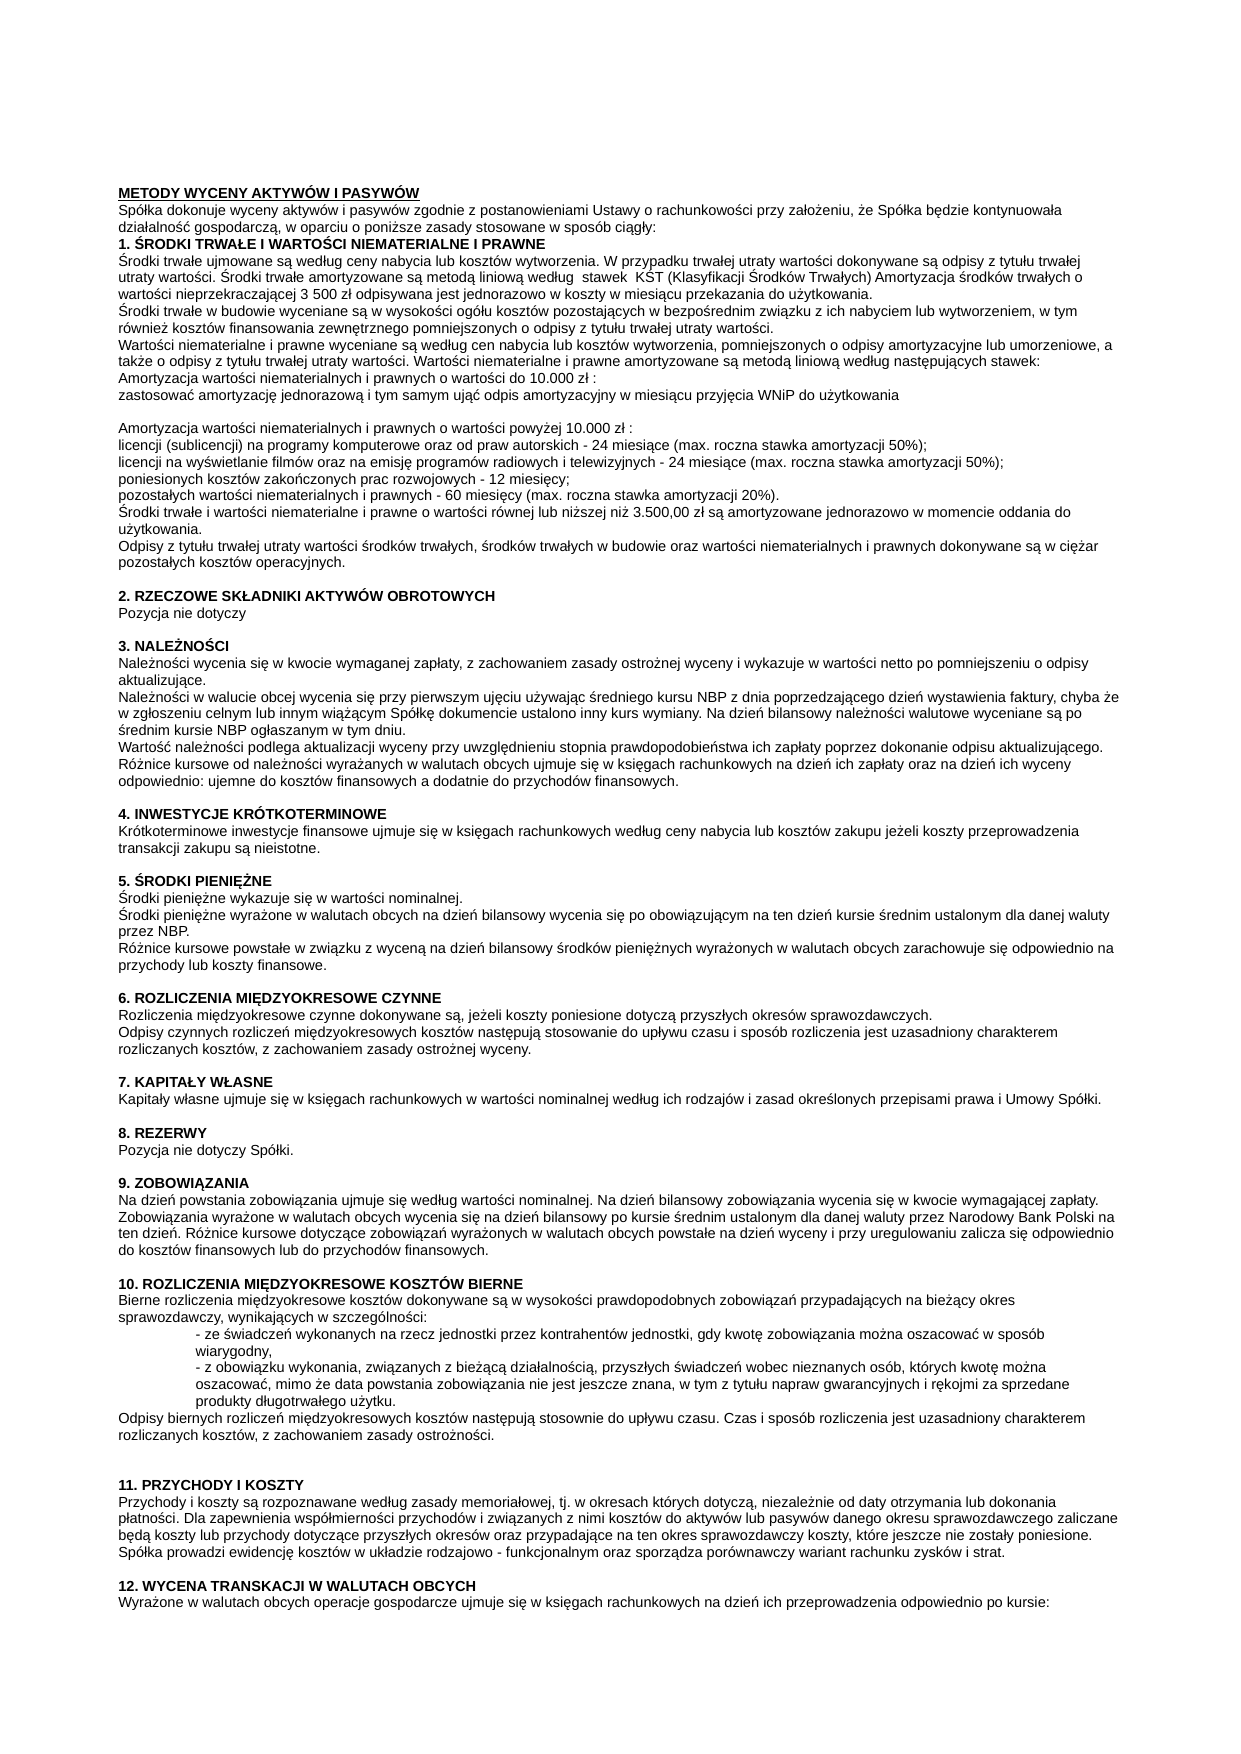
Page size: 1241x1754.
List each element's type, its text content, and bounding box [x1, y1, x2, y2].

text Zobowiązania wyrażone w walutach obcych wycenia się na dzień bilansowy po kursie średnim ustalonym dla danej waluty przez Narodowy Bank Polski na ten dzień. Różnice kursowe dotyczące zobowiązań wyrażonych w walutach obcych powstałe na dzień wyceny i przy uregulowaniu zalicza się odpowiednio do kosztów finansowych lub do przychodów finansowych. [118, 1208, 1122, 1258]
text 7. KAPITAŁY WŁASNE [118, 1074, 1122, 1091]
text poniesionych kosztów zakończonych prac rozwojowych - 12 miesięcy; [118, 470, 1122, 487]
text Kapitały własne ujmuje się w księgach rachunkowych w wartości nominalnej według ich rodzajów i zasad określonych przepisami prawa i Umowy Spółki. [118, 1091, 1122, 1108]
text Wartość należności podlega aktualizacji wyceny przy uwzględnieniu stopnia prawdopodobieństwa ich zapłaty poprzez dokonanie odpisu aktualizującego. [118, 739, 1122, 755]
text Odpisy czynnych rozliczeń międzyokresowych kosztów następują stosowanie do upływu czasu i sposób rozliczenia jest uzasadniony charakterem rozliczanych kosztów, z zachowaniem zasady ostrożnej wyceny. [118, 1024, 1122, 1057]
text Należności wycenia się w kwocie wymaganej zapłaty, z zachowaniem zasady ostrożnej wyceny i wykazuje w wartości netto po pomniejszeniu o odpisy aktualizujące. [118, 655, 1122, 688]
text Amortyzacja wartości niematerialnych i prawnych o wartości do 10.000 zł : [118, 370, 1122, 386]
text 6. ROZLICZENIA MIĘDZYOKRESOWE CZYNNE [118, 990, 1122, 1007]
text Krótkoterminowe inwestycje finansowe ujmuje się w księgach rachunkowych według ceny nabycia lub kosztów zakupu jeżeli koszty przeprowadzenia transakcji zakupu są nieistotne. [118, 822, 1122, 856]
text Wartości niematerialne i prawne wyceniane są według cen nabycia lub kosztów wytworzenia, pomniejszonych o odpisy amortyzacyjne lub umorzeniowe, a także o odpisy z tytułu trwałej utraty wartości. Wartości niematerialne i prawne amortyzowane są metodą liniową według następujących stawek: [118, 336, 1122, 370]
text licencji (sublicencji) na programy komputerowe oraz od praw autorskich - 24 miesiące (max. roczna stawka amortyzacji 50%); [118, 437, 1122, 453]
text pozostałych wartości niematerialnych i prawnych - 60 miesięcy (max. roczna stawka amortyzacji 20%). [118, 487, 1122, 504]
text Różnice kursowe powstałe w związku z wyceną na dzień bilansowy środków pieniężnych wyrażonych w walutach obcych zarachowuje się odpowiednio na przychody lub koszty finansowe. [118, 940, 1122, 973]
text 5. ŚRODKI PIENIĘŻNE [118, 873, 1122, 889]
text Pozycja nie dotyczy Spółki. [118, 1141, 1122, 1158]
text METODY WYCENY AKTYWÓW I PASYWÓW [118, 185, 1122, 202]
text Środki trwałe w budowie wyceniane są w wysokości ogółu kosztów pozostających w bezpośrednim związku z ich nabyciem lub wytworzeniem, w tym również kosztów finansowania zewnętrznego pomniejszonych o odpisy z tytułu trwałej utraty wartości. [118, 303, 1122, 336]
text 9. ZOBOWIĄZANIA [118, 1175, 1122, 1191]
text 12. WYCENA TRANSKACJI W WALUTACH OBCYCH [118, 1577, 1122, 1594]
text Spółka prowadzi ewidencję kosztów w układzie rodzajowo - funkcjonalnym oraz sporządza porównawczy wariant rachunku zysków i strat. [118, 1544, 1122, 1560]
text Odpisy z tytułu trwałej utraty wartości środków trwałych, środków trwałych w budowie oraz wartości niematerialnych i prawnych dokonywane są w ciężar pozostałych kosztów operacyjnych. [118, 537, 1122, 571]
text zastosować amortyzację jednorazową i tym samym ująć odpis amortyzacyjny w miesiącu przyjęcia WNiP do użytkowania [118, 386, 1122, 403]
text Przychody i koszty są rozpoznawane według zasady memoriałowej, tj. w okresach których dotyczą, niezależnie od daty otrzymania lub dokonania płatności. Dla zapewnienia współmierności przychodów i związanych z nimi kosztów do aktywów lub pasywów danego okresu sprawozdawczego zaliczane będą koszty lub przychody dotyczące przyszłych okresów oraz przypadające na ten okres sprawozdawczy koszty, które jeszcze nie zostały poniesione. [118, 1493, 1122, 1544]
text licencji na wyświetlanie filmów oraz na emisję programów radiowych i telewizyjnych - 24 miesiące (max. roczna stawka amortyzacji 50%); [118, 453, 1122, 470]
text Środki pieniężne wyrażone w walutach obcych na dzień bilansowy wycenia się po obowiązującym na ten dzień kursie średnim ustalonym dla danej waluty przez NBP. [118, 906, 1122, 940]
text Należności w walucie obcej wycenia się przy pierwszym ujęciu używając średniego kursu NBP z dnia poprzedzającego dzień wystawienia faktury, chyba że w zgłoszeniu celnym lub innym wiążącym Spółkę dokumencie ustalono inny kurs wymiany. Na dzień bilansowy należności walutowe wyceniane są po średnim kursie NBP ogłaszanym w tym dniu. [118, 688, 1122, 739]
text 1. ŚRODKI TRWAŁE I WARTOŚCI NIEMATERIALNE I PRAWNE [118, 236, 1122, 252]
text Rozliczenia międzyokresowe czynne dokonywane są, jeżeli koszty poniesione dotyczą przyszłych okresów sprawozdawczych. [118, 1007, 1122, 1024]
text 10. ROZLICZENIA MIĘDZYOKRESOWE KOSZTÓW BIERNE [118, 1275, 1122, 1292]
text Środki trwałe ujmowane są według ceny nabycia lub kosztów wytworzenia. W przypadku trwałej utraty wartości dokonywane są odpisy z tytułu trwałej utraty wartości. Środki trwałe amortyzowane są metodą liniową według stawek KŚT (Klasyfikacji Środków Trwałych) Amortyzacja środków trwałych o wartości nieprzekraczającej 3 500 zł odpisywana jest jednorazowo w koszty w miesiącu przekazania do użytkowania. [118, 252, 1122, 303]
text 2. RZECZOWE SKŁADNIKI AKTYWÓW OBROTOWYCH [118, 588, 1122, 604]
text Amortyzacja wartości niematerialnych i prawnych o wartości powyżej 10.000 zł : [118, 420, 1122, 437]
text - z obowiązku wykonania, związanych z bieżącą działalnością, przyszłych świadczeń wobec nieznanych osób, których kwotę można oszacować, mimo że data powstania zobowiązania nie jest jeszcze znana, w tym z tytułu napraw gwarancyjnych i rękojmi za sprzedane produkty długotrwałego użytku. [195, 1359, 1122, 1409]
text Pozycja nie dotyczy [118, 604, 1122, 621]
text Środki trwałe i wartości niematerialne i prawne o wartości równej lub niższej niż 3.500,00 zł są amortyzowane jednorazowo w momencie oddania do użytkowania. [118, 504, 1122, 537]
text 3. NALEŻNOŚCI [118, 638, 1122, 655]
text 8. REZERWY [118, 1124, 1122, 1141]
text Różnice kursowe od należności wyrażanych w walutach obcych ujmuje się w księgach rachunkowych na dzień ich zapłaty oraz na dzień ich wyceny odpowiednio: ujemne do kosztów finansowych a dodatnie do przychodów finansowych. [118, 755, 1122, 789]
text - ze świadczeń wykonanych na rzecz jednostki przez kontrahentów jednostki, gdy kwotę zobowiązania można oszacować w sposób wiarygodny, [195, 1326, 1122, 1359]
text Na dzień powstania zobowiązania ujmuje się według wartości nominalnej. Na dzień bilansowy zobowiązania wycenia się w kwocie wymagającej zapłaty. [118, 1191, 1122, 1208]
text Odpisy biernych rozliczeń międzyokresowych kosztów następują stosownie do upływu czasu. Czas i sposób rozliczenia jest uzasadniony charakterem rozliczanych kosztów, z zachowaniem zasady ostrożności. [118, 1409, 1122, 1443]
text Wyrażone w walutach obcych operacje gospodarcze ujmuje się w księgach rachunkowych na dzień ich przeprowadzenia odpowiednio po kursie: [118, 1594, 1122, 1611]
text Spółka dokonuje wyceny aktywów i pasywów zgodnie z postanowieniami Ustawy o rachunkowości przy założeniu, że Spółka będzie kontynuowała działalność gospodarczą, w oparciu o poniższe zasady stosowane w sposób ciągły: [118, 202, 1122, 236]
text 11. PRZYCHODY I KOSZTY [118, 1477, 1122, 1493]
text Środki pieniężne wykazuje się w wartości nominalnej. [118, 889, 1122, 906]
text 4. INWESTYCJE KRÓTKOTERMINOWE [118, 806, 1122, 822]
text Bierne rozliczenia międzyokresowe kosztów dokonywane są w wysokości prawdopodobnych zobowiązań przypadających na bieżący okres sprawozdawczy, wynikających w szczególności: [118, 1292, 1122, 1326]
